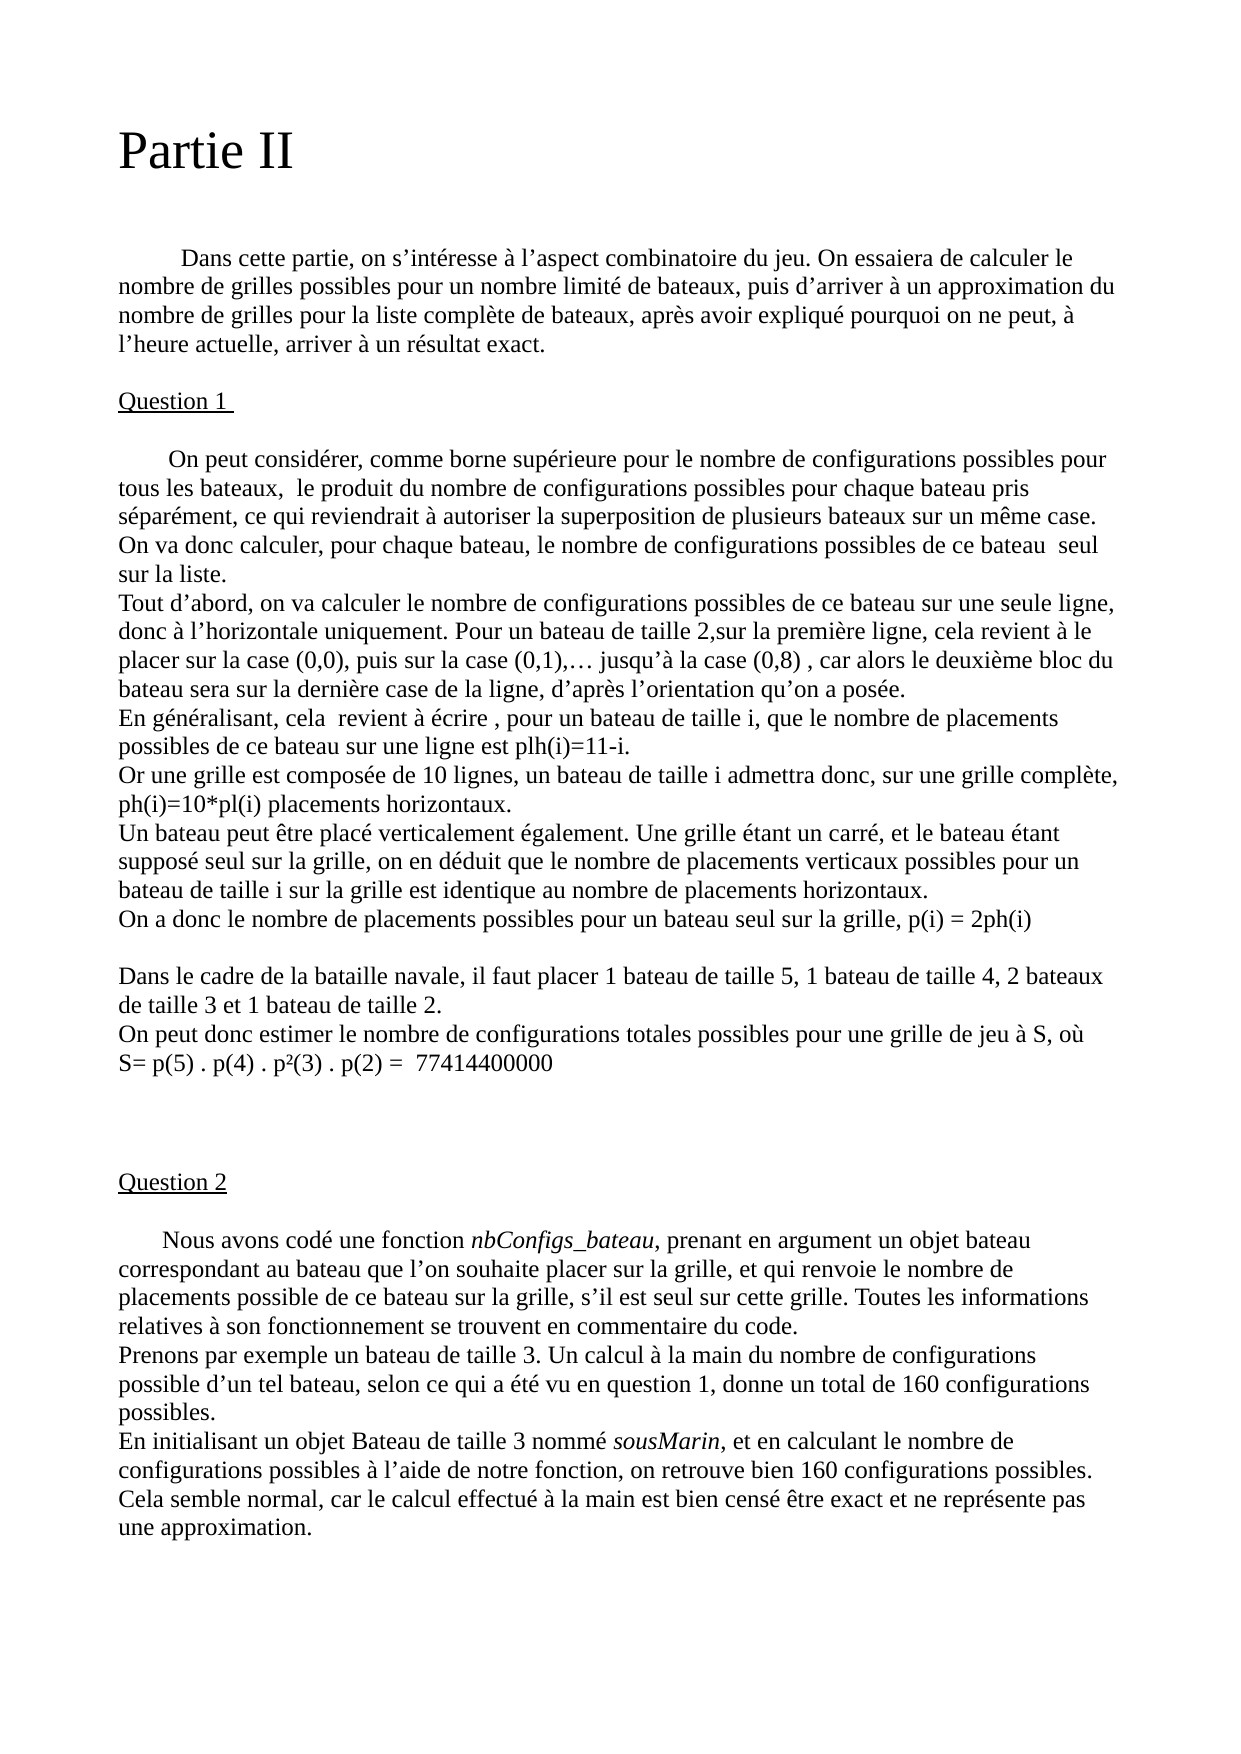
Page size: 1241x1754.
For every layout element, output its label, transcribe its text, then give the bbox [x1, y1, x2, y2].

text Partie II [118, 118, 1122, 180]
text En généralisant, cela revient à écrire , pour un bateau de taille i, que le nombre de placements possibles de ce bateau sur une ligne est plh(i)=11-i. [118, 703, 1122, 760]
text Un bateau peut être placé verticalement également. Une grille étant un carré, et le bateau étant supposé seul sur la grille, on en déduit que le nombre de placements verticaux possibles pour un bateau de taille i sur la grille est identique au nombre de placements horizontaux. [118, 818, 1122, 904]
text On a donc le nombre de placements possibles pour un bateau seul sur la grille, p(i) = 2ph(i) [118, 904, 1122, 933]
text S= p(5) . p(4) . p²(3) . p(2) = 77414400000 [118, 1048, 1122, 1076]
text Prenons par exemple un bateau de taille 3. Un calcul à la main du nombre de configurations possible d’un tel bateau, selon ce qui a été vu en question 1, donne un total de 160 configurations possibles. [118, 1340, 1122, 1426]
text Or une grille est composée de 10 lignes, un bateau de taille i admettra donc, sur une grille complète, ph(i)=10*pl(i) placements horizontaux. [118, 760, 1122, 818]
text Cela semble normal, car le calcul effectué à la main est bien censé être exact et ne représente pas une approximation. [118, 1484, 1122, 1541]
text On va donc calculer, pour chaque bateau, le nombre de configurations possibles de ce bateau seul sur la liste. [118, 530, 1122, 588]
text Dans cette partie, on s’intéresse à l’aspect combinatoire du jeu. On essaiera de calculer le nombre de grilles possibles pour un nombre limité de bateaux, puis d’arriver à un approximation du nombre de grilles pour la liste complète de bateaux, après avoir expliqué pourquoi on ne peut, à l’heure actuelle, arriver à un résultat exact. [118, 243, 1122, 358]
text Tout d’abord, on va calculer le nombre de configurations possibles de ce bateau sur une seule ligne, donc à l’horizontale uniquement. Pour un bateau de taille 2,sur la première ligne, cela revient à le placer sur la case (0,0), puis sur la case (0,1),… jusqu’à la case (0,8) , car alors le deuxième bloc du bateau sera sur la dernière case de la ligne, d’après l’orientation qu’on a posée. [118, 588, 1122, 703]
text On peut considérer, comme borne supérieure pour le nombre de configurations possibles pour tous les bateaux, le produit du nombre de configurations possibles pour chaque bateau pris séparément, ce qui reviendrait à autoriser la superposition de plusieurs bateaux sur un même case. [118, 444, 1122, 530]
text En initialisant un objet Bateau de taille 3 nommé sousMarin, et en calculant le nombre de configurations possibles à l’aide de notre fonction, on retrouve bien 160 configurations possibles. [118, 1426, 1122, 1484]
text On peut donc estimer le nombre de configurations totales possibles pour une grille de jeu à S, où [118, 1019, 1122, 1048]
text Question 1 [118, 386, 1122, 415]
text Dans le cadre de la bataille navale, il faut placer 1 bateau de taille 5, 1 bateau de taille 4, 2 bateaux de taille 3 et 1 bateau de taille 2. [118, 961, 1122, 1019]
text Question 2 [118, 1167, 1122, 1196]
text Nous avons codé une fonction nbConfigs_bateau, prenant en argument un objet bateau correspondant au bateau que l’on souhaite placer sur la grille, et qui renvoie le nombre de placements possible de ce bateau sur la grille, s’il est seul sur cette grille. Toutes les informations relatives à son fonctionnement se trouvent en commentaire du code. [118, 1225, 1122, 1340]
